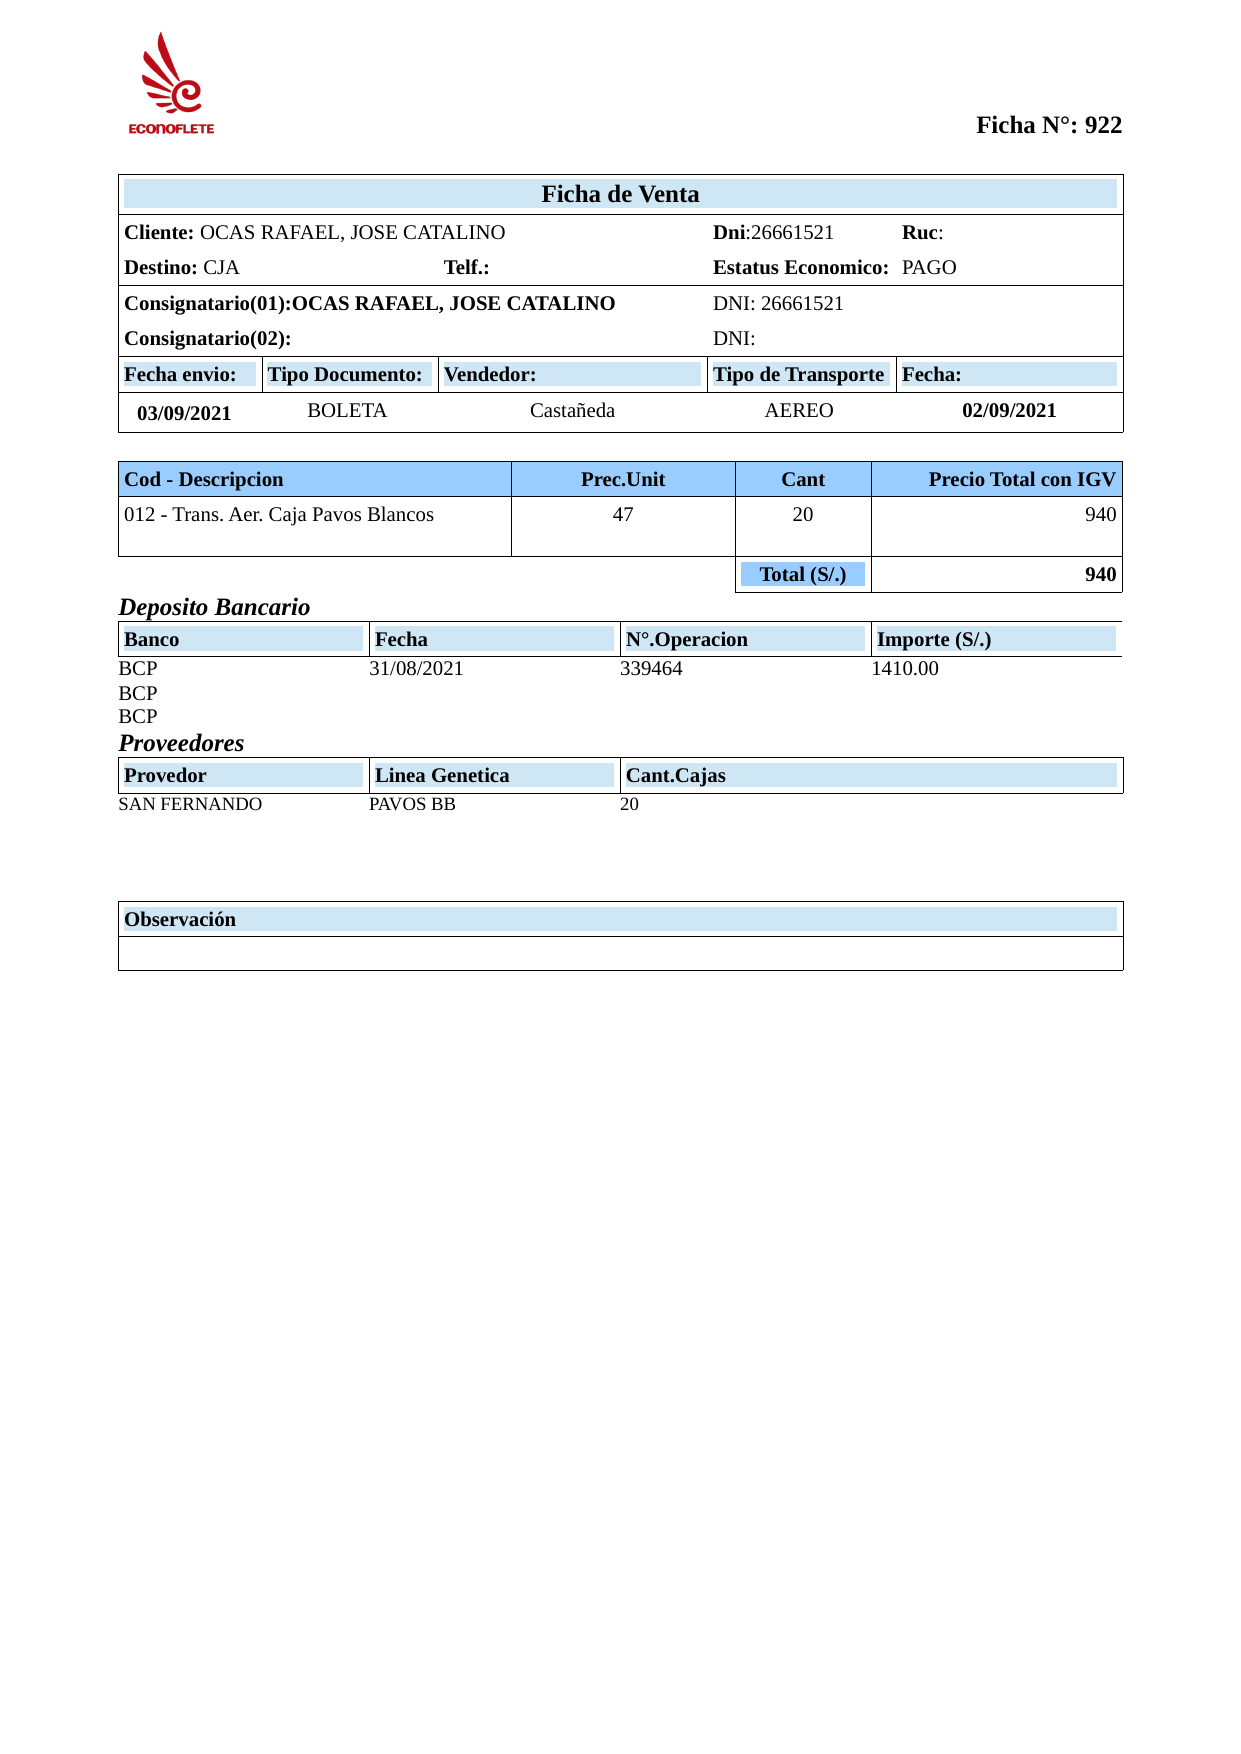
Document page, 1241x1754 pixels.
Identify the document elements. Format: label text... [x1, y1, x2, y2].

table_cell Total (S/.) [736, 557, 871, 592]
table_cell [118, 557, 511, 592]
table_header Cant.Cajas [621, 758, 1123, 793]
table_cell Vendedor: [439, 357, 707, 392]
table_cell [369, 836, 620, 858]
table_cell [118, 879, 369, 901]
table_header Ficha de Venta [119, 175, 1123, 214]
table_cell Fecha envio: [119, 357, 262, 392]
table_cell [369, 815, 620, 836]
table_cell [620, 858, 1123, 879]
table_cell Ruc: [896, 215, 1123, 249]
table_cell Cliente: OCAS RAFAEL, JOSE CATALINO [119, 215, 707, 249]
table_cell Fecha: [897, 357, 1123, 392]
table_cell [369, 705, 620, 728]
table_cell BCP [118, 705, 369, 728]
table_header Importe (S/.) [872, 622, 1122, 656]
table_cell [369, 680, 620, 704]
table_header Cod - Descripcion [119, 462, 511, 496]
table_header Observación [119, 902, 1123, 936]
table_cell 339464 [620, 657, 871, 680]
table_cell Consignatario(02): [119, 321, 707, 356]
table_cell DNI: [707, 321, 1123, 356]
table_cell 1410.00 [871, 657, 1122, 680]
table_cell SAN FERNANDO [118, 794, 369, 814]
table_cell [511, 557, 735, 592]
table_cell PAGO [896, 249, 1123, 285]
table_cell 012 - Trans. Aer. Caja Pavos Blancos [119, 497, 511, 556]
table_cell 20 [620, 794, 1123, 814]
table_cell [369, 858, 620, 879]
table_cell 940 [872, 557, 1122, 592]
table_header Prec.Unit [512, 462, 735, 496]
picture [118, 31, 225, 134]
table_cell [119, 937, 1123, 969]
table_cell Telf.: [438, 249, 707, 285]
table_header Banco [119, 622, 369, 656]
table_cell 20 [736, 497, 871, 556]
table_cell Estatus Economico: [707, 249, 896, 285]
table_cell Tipo de Transporte [708, 357, 896, 392]
table_cell BCP [118, 657, 369, 680]
table_cell Tipo Documento: [263, 357, 438, 392]
table_header Fecha [370, 622, 620, 656]
table_cell [620, 680, 871, 704]
table_cell Castañeda [438, 393, 707, 432]
table_cell BCP [118, 680, 369, 704]
table_cell [620, 879, 1123, 901]
table_header Precio Total con IGV [872, 462, 1122, 496]
table_header Linea Genetica [370, 758, 620, 793]
table_cell [620, 836, 1123, 858]
table_cell [118, 836, 369, 858]
table_cell AEREO [707, 393, 896, 432]
table_header N°.Operacion [621, 622, 871, 656]
table_cell [369, 879, 620, 901]
table_cell DNI: 26661521 [707, 286, 1123, 321]
table_cell 47 [512, 497, 735, 556]
table_cell 02/09/2021 [896, 393, 1123, 432]
table_cell [620, 705, 871, 728]
text Deposito Bancario [118, 592, 1122, 621]
table_cell [118, 858, 369, 879]
table_cell [871, 680, 1122, 704]
table_cell 03/09/2021 [119, 393, 262, 432]
table_cell [871, 705, 1122, 728]
table_cell [118, 815, 369, 836]
table_header Provedor [119, 758, 369, 793]
table_cell Destino: CJA [119, 249, 438, 285]
table_cell 31/08/2021 [369, 657, 620, 680]
table_cell PAVOS BB [369, 794, 620, 814]
table_cell [620, 815, 1123, 836]
table_cell 940 [872, 497, 1122, 556]
table_cell Dni:26661521 [707, 215, 896, 249]
table_cell Consignatario(01):OCAS RAFAEL, JOSE CATALINO [119, 286, 707, 321]
table_cell BOLETA [262, 393, 438, 432]
table_header Cant [736, 462, 871, 496]
text Proveedores [118, 728, 1122, 757]
